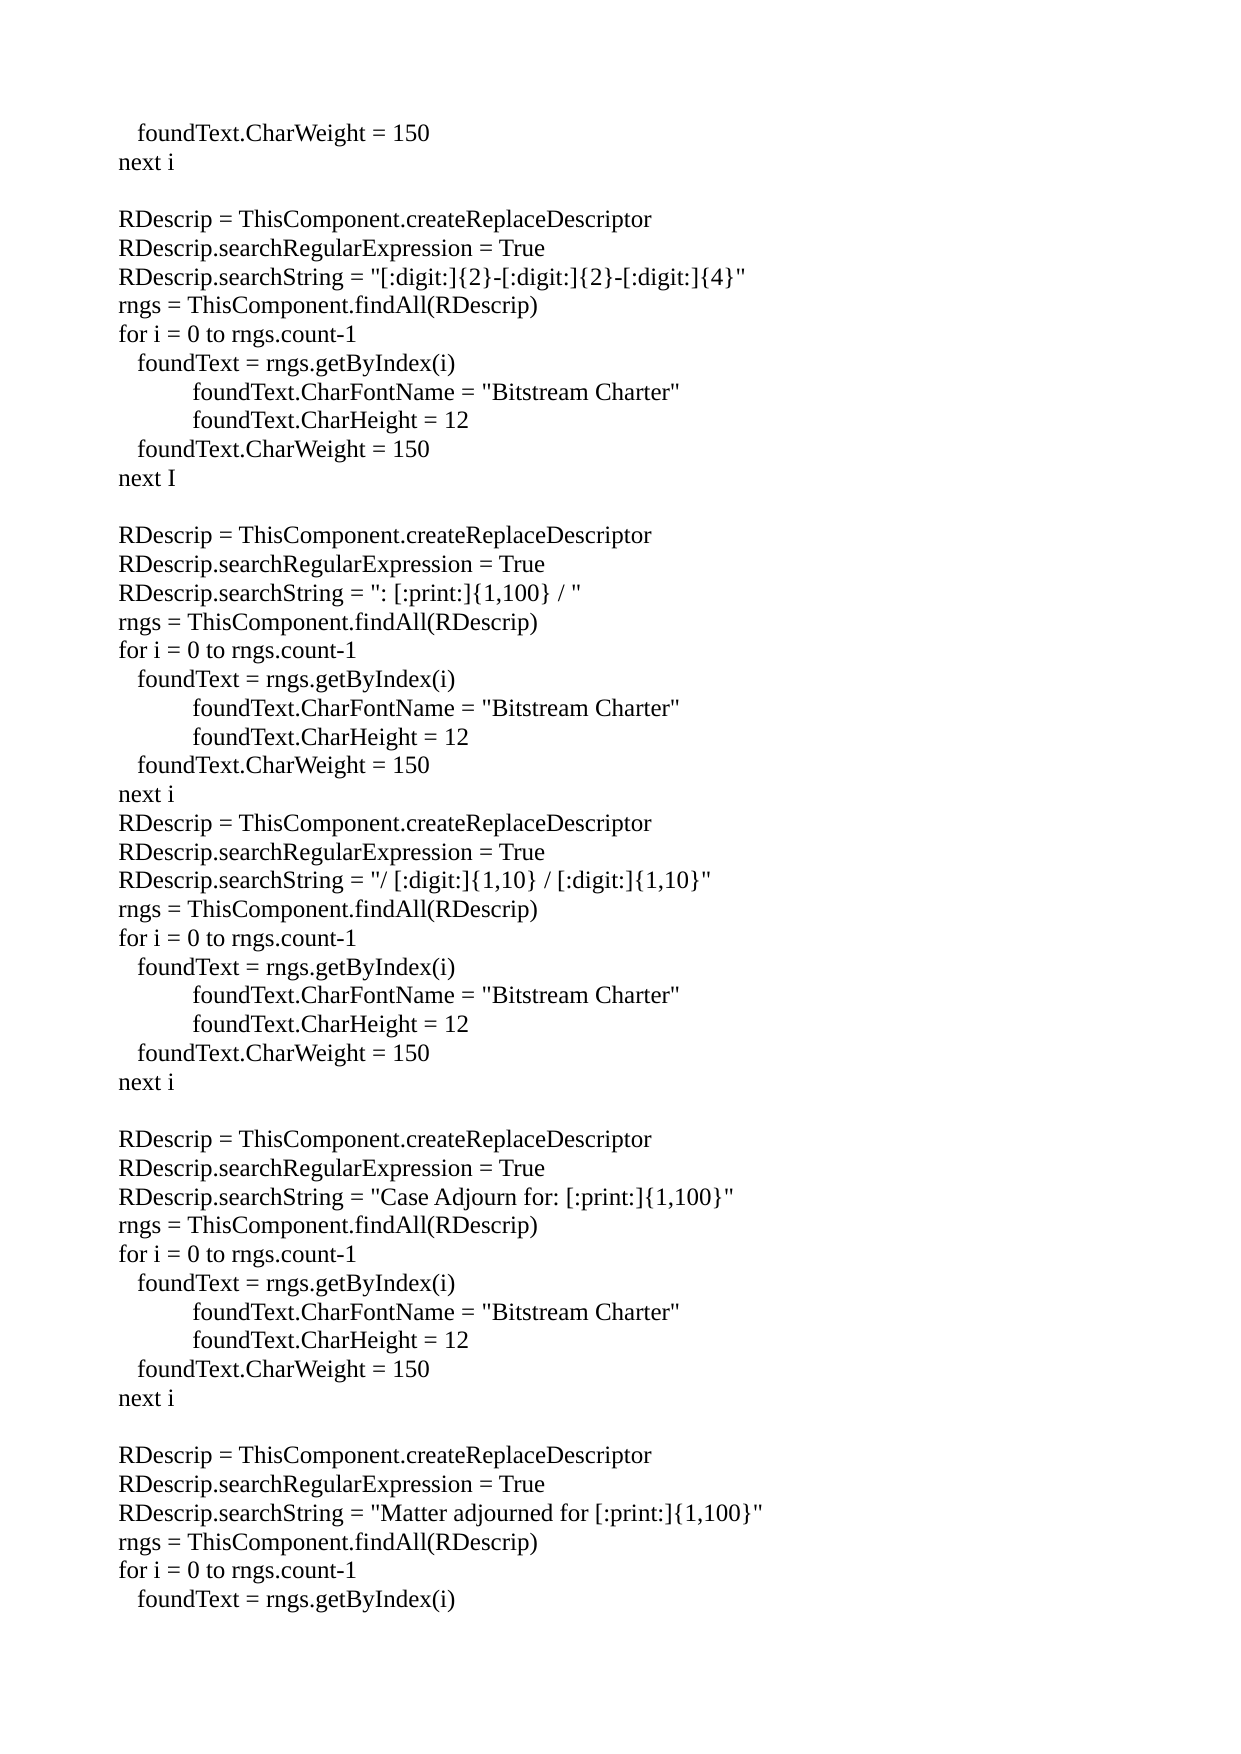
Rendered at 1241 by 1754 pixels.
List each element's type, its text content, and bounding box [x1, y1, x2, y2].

text RDescrip = ThisComponent.createReplaceDescriptor [118, 1441, 1122, 1469]
text RDescrip = ThisComponent.createReplaceDescriptor [118, 1124, 1122, 1153]
text foundText.CharFontName = "Bitstream Charter" [118, 981, 1122, 1009]
text for i = 0 to rngs.count-1 [118, 319, 1122, 348]
text next i [118, 779, 1122, 808]
text foundText.CharWeight = 150 [118, 751, 1122, 779]
text next i [118, 1067, 1122, 1096]
text next I [118, 463, 1122, 492]
text RDescrip = ThisComponent.createReplaceDescriptor [118, 521, 1122, 549]
text foundText.CharHeight = 12 [118, 406, 1122, 434]
text for i = 0 to rngs.count-1 [118, 923, 1122, 952]
text foundText.CharFontName = "Bitstream Charter" [118, 693, 1122, 722]
text foundText.CharHeight = 12 [118, 1326, 1122, 1354]
text for i = 0 to rngs.count-1 [118, 1239, 1122, 1268]
text rngs = ThisComponent.findAll(RDescrip) [118, 894, 1122, 923]
text foundText.CharWeight = 150 [118, 1038, 1122, 1067]
text RDescrip.searchString = "[:digit:]{2}-[:digit:]{2}-[:digit:]{4}" [118, 262, 1122, 291]
text foundText.CharHeight = 12 [118, 722, 1122, 751]
text foundText = rngs.getByIndex(i) [118, 952, 1122, 981]
text rngs = ThisComponent.findAll(RDescrip) [118, 291, 1122, 319]
text RDescrip.searchRegularExpression = True [118, 549, 1122, 578]
text rngs = ThisComponent.findAll(RDescrip) [118, 1211, 1122, 1239]
text rngs = ThisComponent.findAll(RDescrip) [118, 1527, 1122, 1556]
text for i = 0 to rngs.count-1 [118, 1556, 1122, 1584]
text foundText = rngs.getByIndex(i) [118, 664, 1122, 693]
text RDescrip.searchRegularExpression = True [118, 837, 1122, 866]
text foundText = rngs.getByIndex(i) [118, 1584, 1122, 1613]
text next i [118, 1383, 1122, 1412]
text RDescrip.searchString = "/ [:digit:]{1,10} / [:digit:]{1,10}" [118, 866, 1122, 894]
text RDescrip = ThisComponent.createReplaceDescriptor [118, 204, 1122, 233]
text next i [118, 147, 1122, 176]
text RDescrip.searchRegularExpression = True [118, 233, 1122, 262]
text RDescrip.searchString = "Matter adjourned for [:print:]{1,100}" [118, 1498, 1122, 1527]
text RDescrip.searchString = "Case Adjourn for: [:print:]{1,100}" [118, 1182, 1122, 1211]
text foundText.CharHeight = 12 [118, 1009, 1122, 1038]
text RDescrip.searchRegularExpression = True [118, 1153, 1122, 1182]
text foundText.CharWeight = 150 [118, 434, 1122, 463]
text RDescrip.searchString = ": [:print:]{1,100} / " [118, 578, 1122, 607]
text foundText.CharFontName = "Bitstream Charter" [118, 377, 1122, 406]
text RDescrip.searchRegularExpression = True [118, 1469, 1122, 1498]
text foundText = rngs.getByIndex(i) [118, 348, 1122, 377]
text foundText.CharWeight = 150 [118, 1354, 1122, 1383]
text foundText = rngs.getByIndex(i) [118, 1268, 1122, 1297]
text foundText.CharWeight = 150 [118, 118, 1122, 147]
text RDescrip = ThisComponent.createReplaceDescriptor [118, 808, 1122, 837]
text for i = 0 to rngs.count-1 [118, 636, 1122, 664]
text foundText.CharFontName = "Bitstream Charter" [118, 1297, 1122, 1326]
text rngs = ThisComponent.findAll(RDescrip) [118, 607, 1122, 636]
